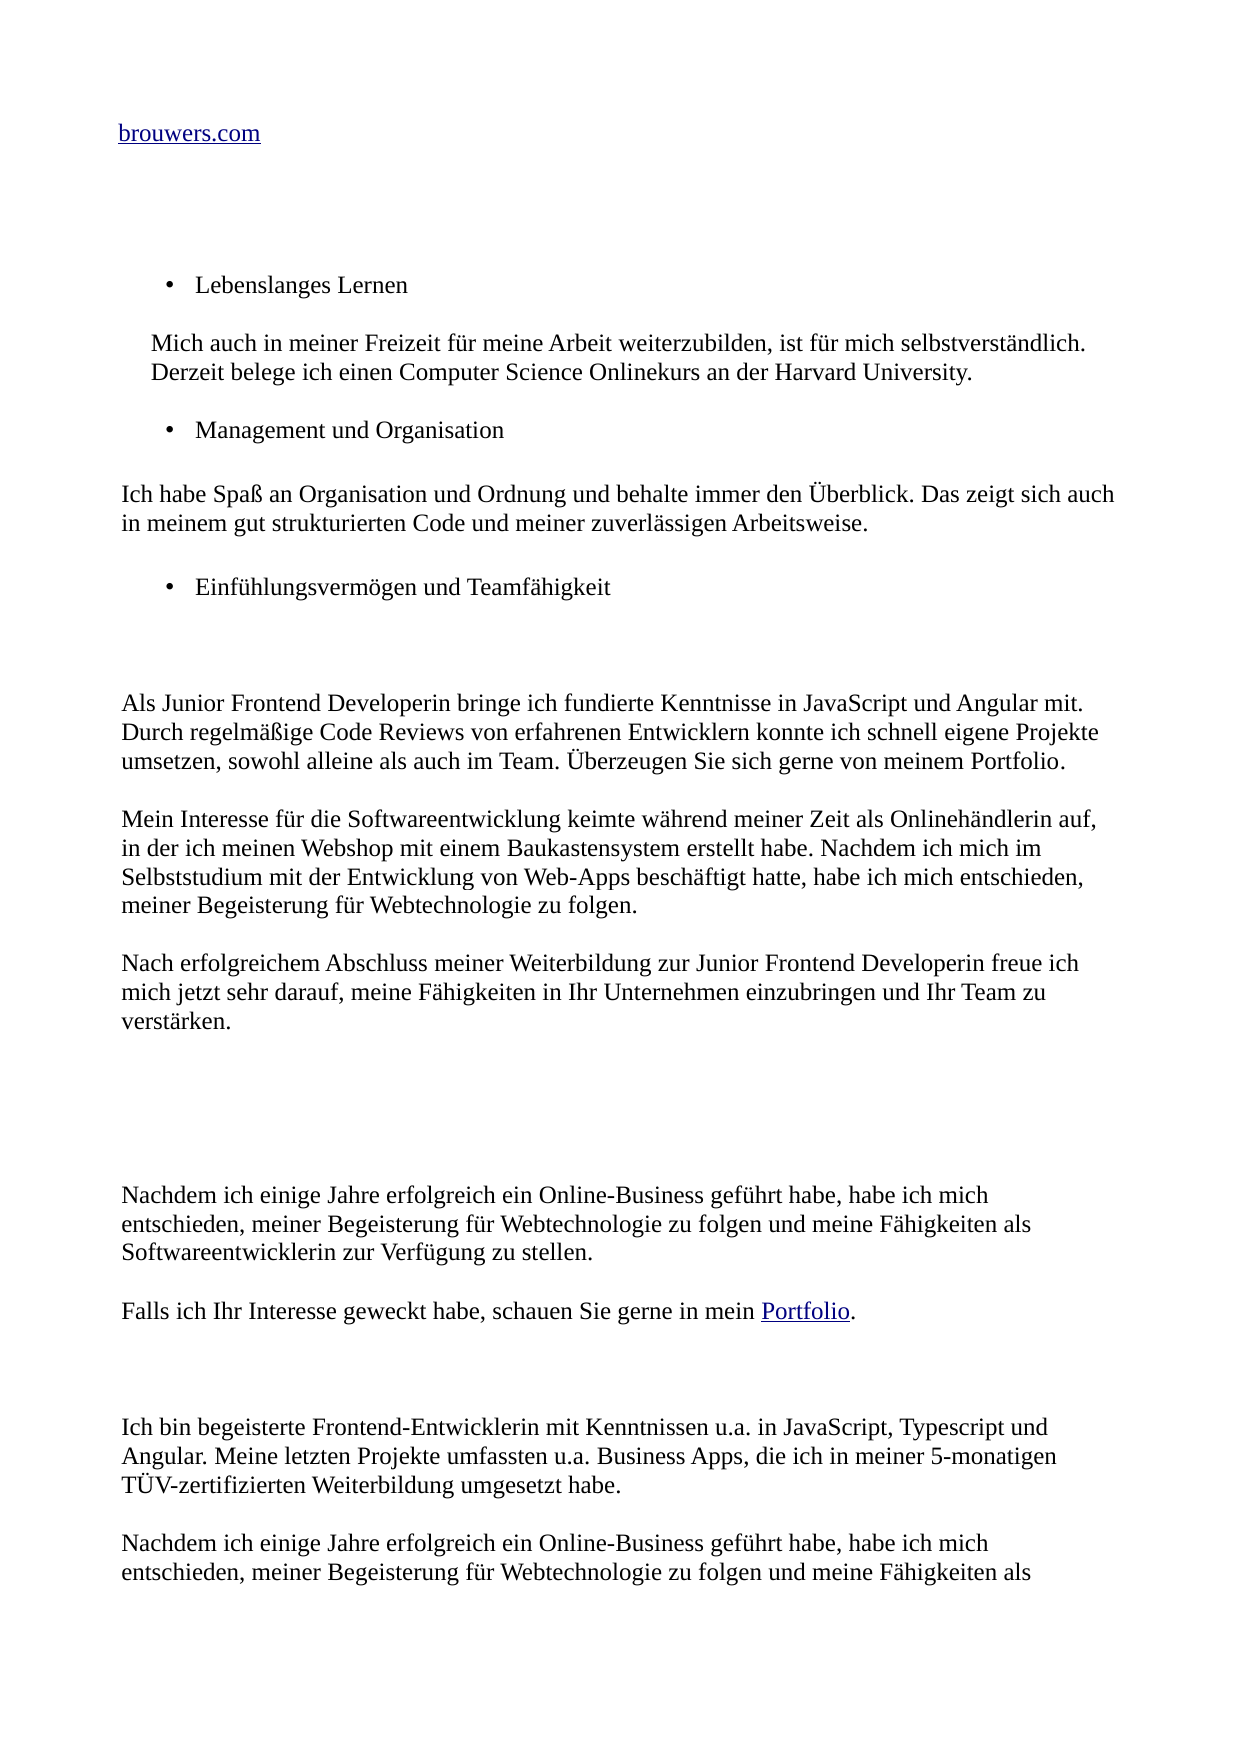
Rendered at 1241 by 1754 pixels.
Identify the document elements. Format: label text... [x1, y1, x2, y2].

table_cell Ich habe Spaß an Organisation und Ordnung und behalte immer den Überblick. Das zeigt sich auch in meinem gut strukturierten Code und meiner zuverlässigen Arbeitsweise. [118, 476, 1122, 569]
table_header Lebenslanges Lernen Mich auch in meiner Freizeit für meine Arbeit weiterzubilden, ist für mich selbstverständlich. Derzeit belege ich einen Computer Science Onlinekurs an der Harvard University. Management und Organisation [118, 267, 1122, 476]
table_cell Einfühlungsvermögen und Teamfähigkeit Als Junior Frontend Developerin bringe ich fundierte Kenntnisse in JavaScript und Angular mit. Durch regelmäßige Code Reviews von erfahrenen Entwicklern konnte ich schnell eigene Projekte umsetzen, sowohl alleine als auch im Team. Überzeugen Sie sich gerne von meinem Portfolio. Mein Interesse für die Softwareentwicklung keimte während meiner Zeit als Onlinehändlerin auf, in der ich meinen Webshop mit einem Baukastensystem erstellt habe. Nachdem ich mich im Selbststudium mit der Entwicklung von Web-Apps beschäftigt hatte, habe ich mich entschieden, meiner Begeisterung für Webtechnologie zu folgen. Nach erfolgreichem Abschluss meiner Weiterbildung zur Junior Frontend Developerin freue ich mich jetzt sehr darauf, meine Fähigkeiten in Ihr Unternehmen einzubringen und Ihr Team zu verstärken. Nachdem ich einige Jahre erfolgreich ein Online-Business geführt habe, habe ich mich entschieden, meiner Begeisterung für Webtechnologie zu folgen und meine Fähigkeiten als Softwareentwicklerin zur Verfügung zu stellen. Falls ich Ihr Interesse geweckt habe, schauen Sie gerne in mein Portfolio. Ich bin begeisterte Frontend-Entwicklerin mit Kenntnissen u.a. in JavaScript, Typescript und Angular. Meine letzten Projekte umfassten u.a. Business Apps, die ich in meiner 5-monatigen TÜV-zertifizierten Weiterbildung umgesetzt habe. Nachdem ich einige Jahre erfolgreich ein Online-Business geführt habe, habe ich mich entschieden, meiner Begeisterung für Webtechnologie zu folgen und meine Fähigkeiten als [118, 569, 1122, 1588]
table_cell brouwers.com [118, 118, 456, 234]
